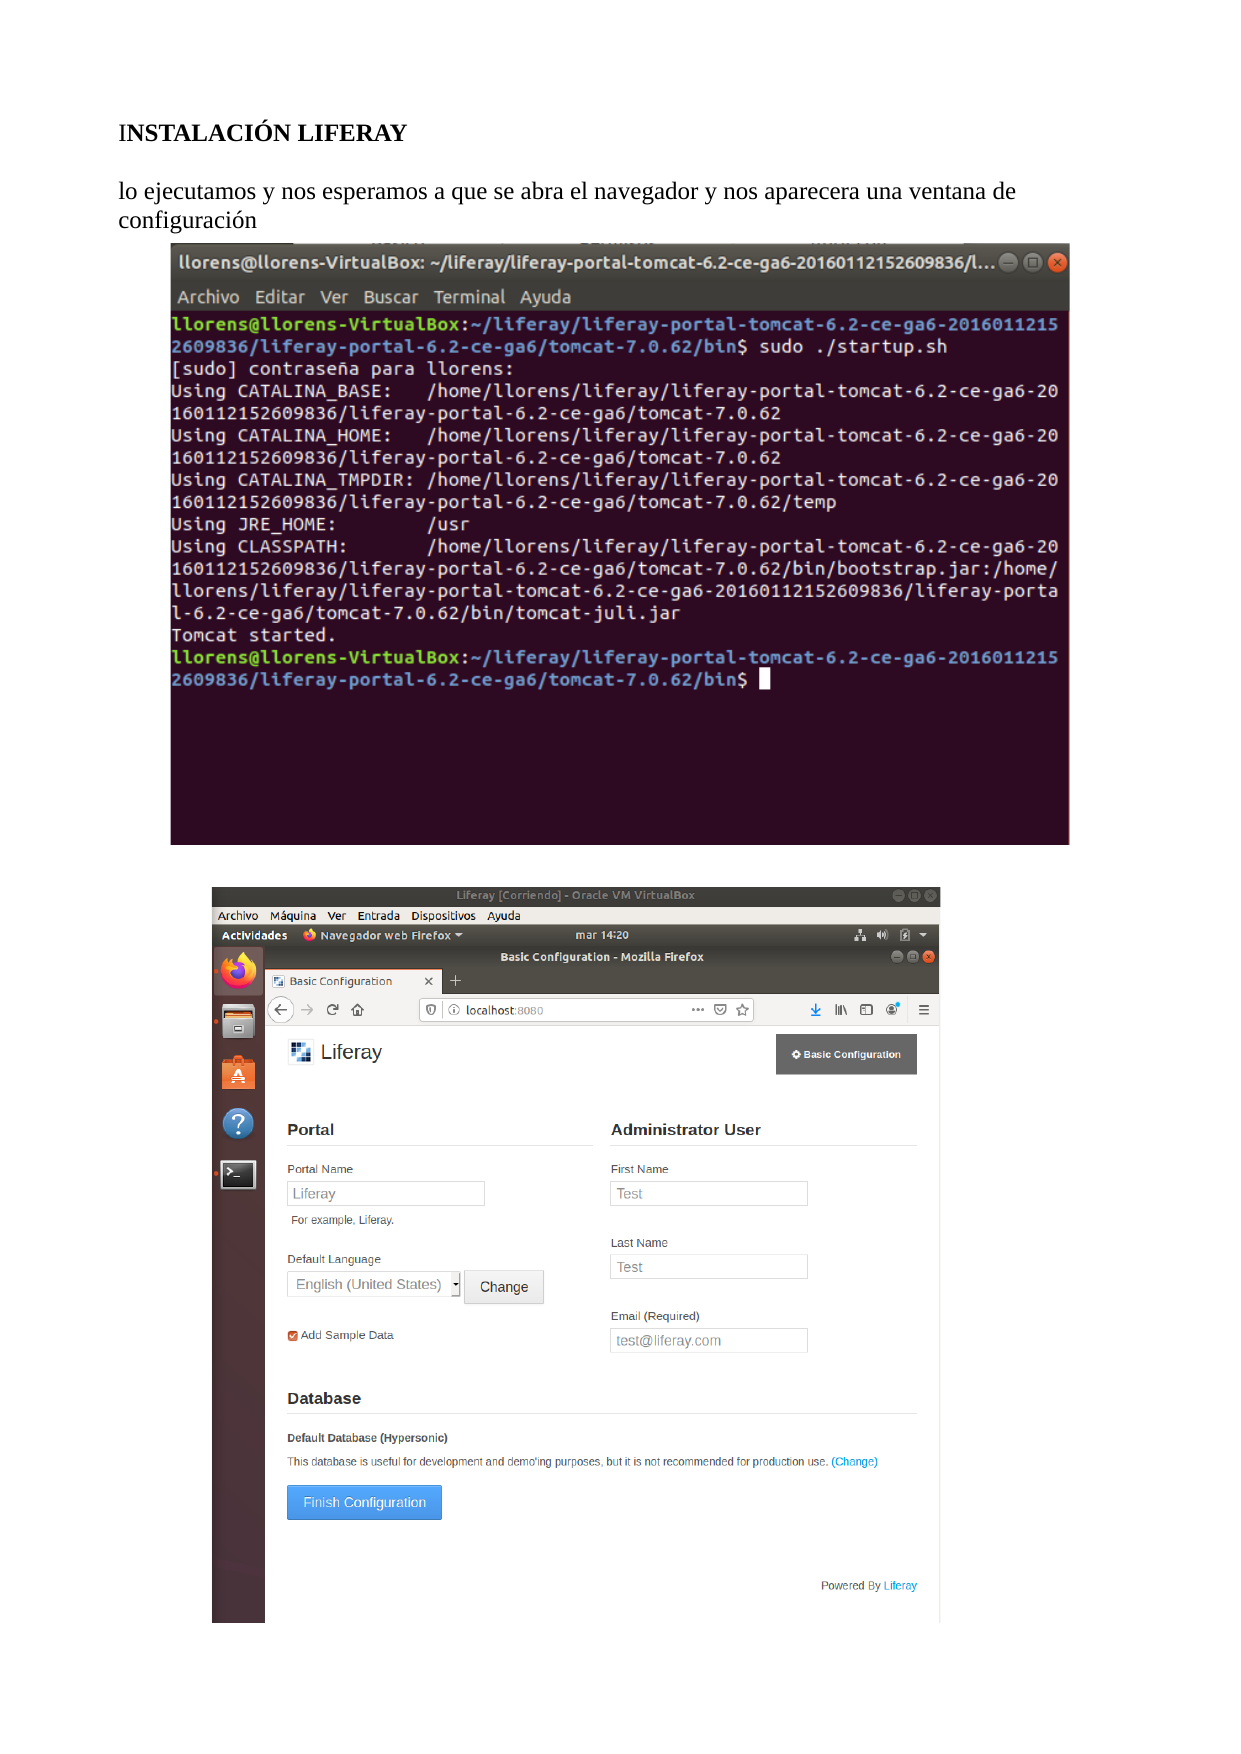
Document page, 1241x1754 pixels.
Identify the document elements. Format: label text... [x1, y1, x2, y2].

picture [170, 243, 1070, 845]
text lo ejecutamos y nos esperamos a que se abra el navegador y nos aparecera una ventana de configuración [118, 176, 1122, 234]
picture [211, 887, 941, 1623]
